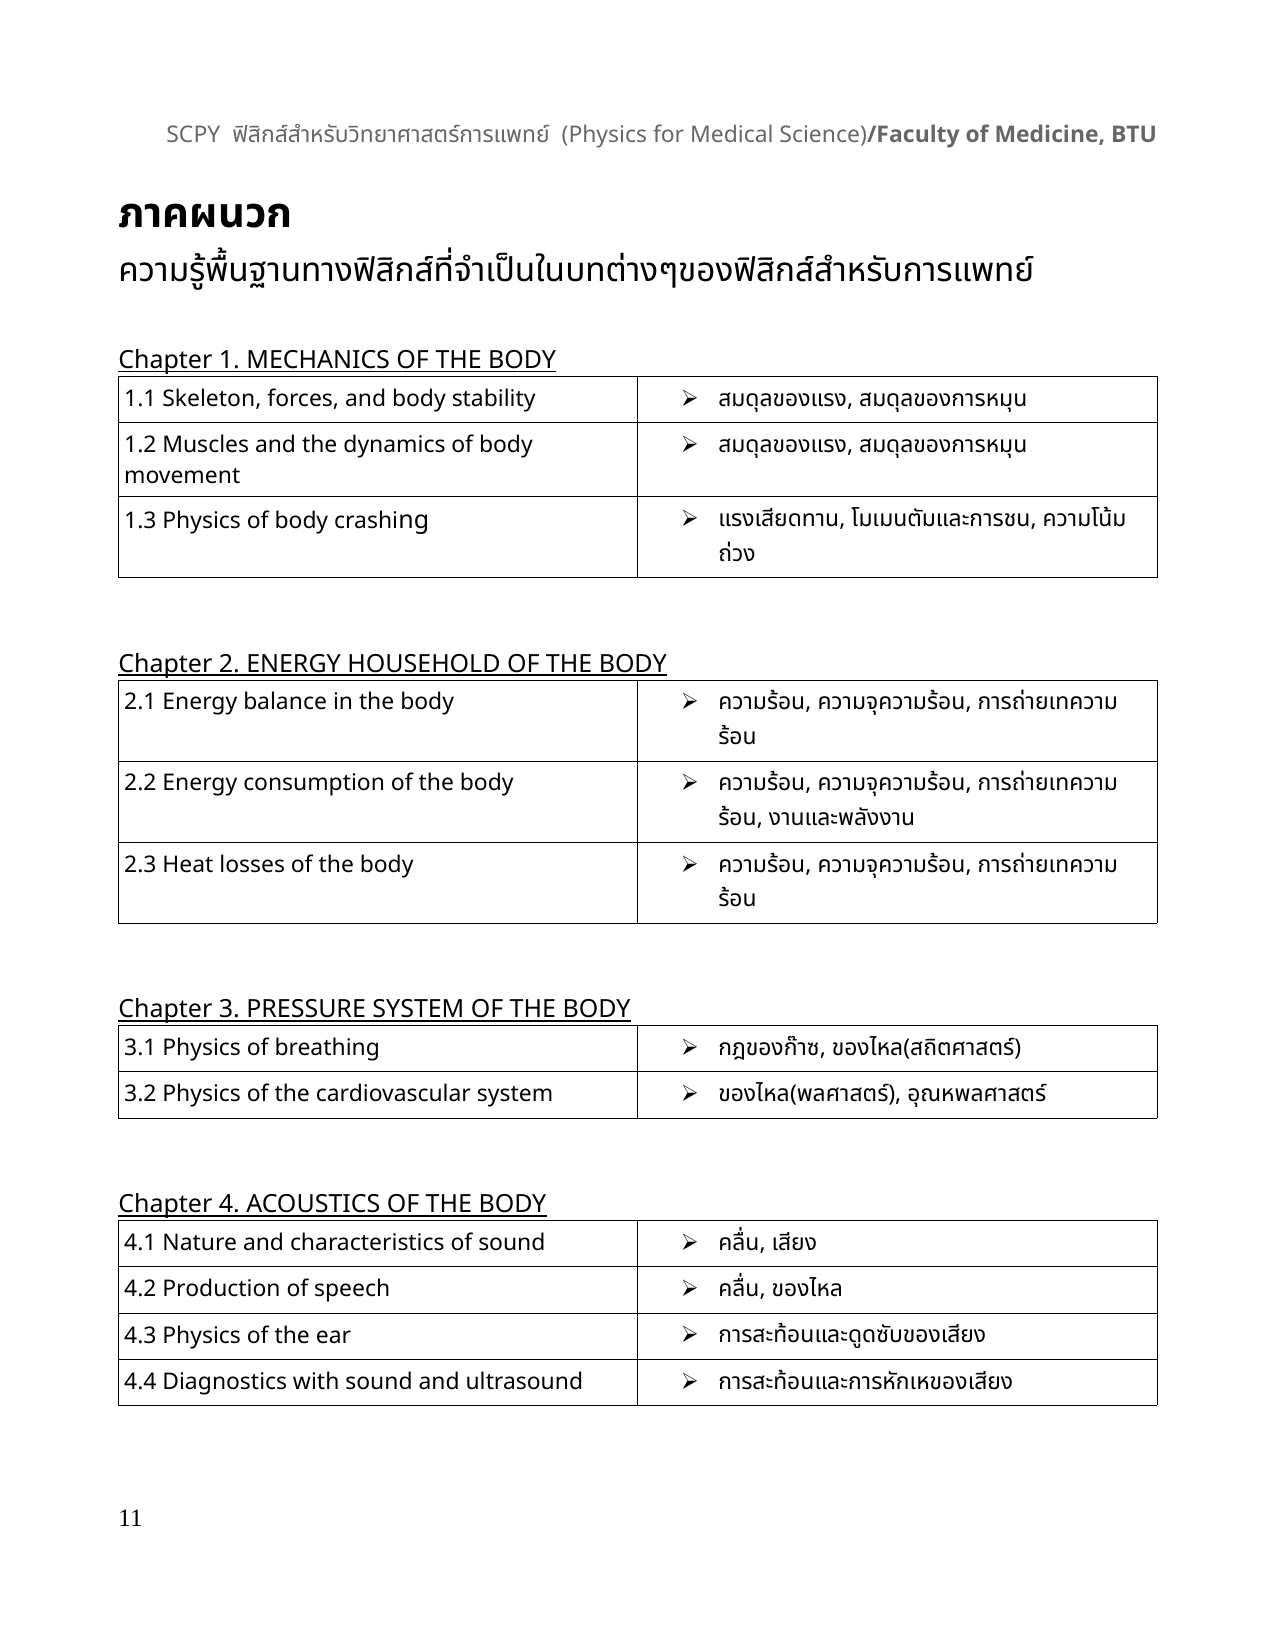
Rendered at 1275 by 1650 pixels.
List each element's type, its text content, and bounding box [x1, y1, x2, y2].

table_cell คลื่น, ของไหล [638, 1267, 1157, 1313]
table_cell ของไหล(พลศาสตร์), อุณหพลศาสตร์ [638, 1072, 1157, 1118]
table_cell การสะท้อนและการหักเหของเสียง [638, 1360, 1157, 1405]
table_cell 1.3 Physics of body crashing [119, 497, 637, 577]
table_cell 3.2 Physics of the cardiovascular system [119, 1072, 637, 1118]
table_cell ความร้อน, ความจุความร้อน, การถ่ายเทความร้อน, งานและพลังงาน [638, 762, 1157, 842]
text ความรู้พื้นฐานทางฟิสิกส์ที่จำเป็นในบทต่างๆของฟิสิกส์สำหรับการแพทย์ [118, 246, 1157, 296]
text Chapter 2. ENERGY HOUSEHOLD OF THE BODY [118, 645, 1157, 679]
text Chapter 1. MECHANICS OF THE BODY [118, 342, 1157, 376]
text Chapter 3. PRESSURE SYSTEM OF THE BODY [118, 991, 1157, 1025]
table_cell ความร้อน, ความจุความร้อน, การถ่ายเทความร้อน [638, 843, 1157, 923]
table_header สมดุลของแรง, สมดุลของการหมุน [638, 377, 1157, 422]
table_header ความร้อน, ความจุความร้อน, การถ่ายเทความร้อน [638, 681, 1157, 761]
table_cell 4.2 Production of speech [119, 1267, 637, 1313]
table_header 1.1 Skeleton, forces, and body stability [119, 377, 637, 422]
table_header คลื่น, เสียง [638, 1221, 1157, 1266]
table_cell 4.4 Diagnostics with sound and ultrasound [119, 1360, 637, 1405]
table_cell แรงเสียดทาน, โมเมนตัมและการชน, ความโน้มถ่วง [638, 497, 1157, 577]
table_cell 1.2 Muscles and the dynamics of body movement [119, 423, 637, 496]
text ภาคผนวก [118, 183, 1157, 246]
table_header 3.1 Physics of breathing [119, 1026, 637, 1071]
table_header กฎของก๊าซ, ของไหล(สถิตศาสตร์) [638, 1026, 1157, 1071]
table_cell 2.3 Heat losses of the body [119, 843, 637, 923]
table_cell 2.2 Energy consumption of the body [119, 762, 637, 842]
table_cell สมดุลของแรง, สมดุลของการหมุน [638, 423, 1157, 496]
table_cell การสะท้อนและดูดซับของเสียง [638, 1314, 1157, 1359]
text Chapter 4. ACOUSTICS OF THE BODY [118, 1186, 1157, 1220]
table_header 2.1 Energy balance in the body [119, 681, 637, 761]
table_cell 4.3 Physics of the ear [119, 1314, 637, 1359]
table_header 4.1 Nature and characteristics of sound [119, 1221, 637, 1266]
